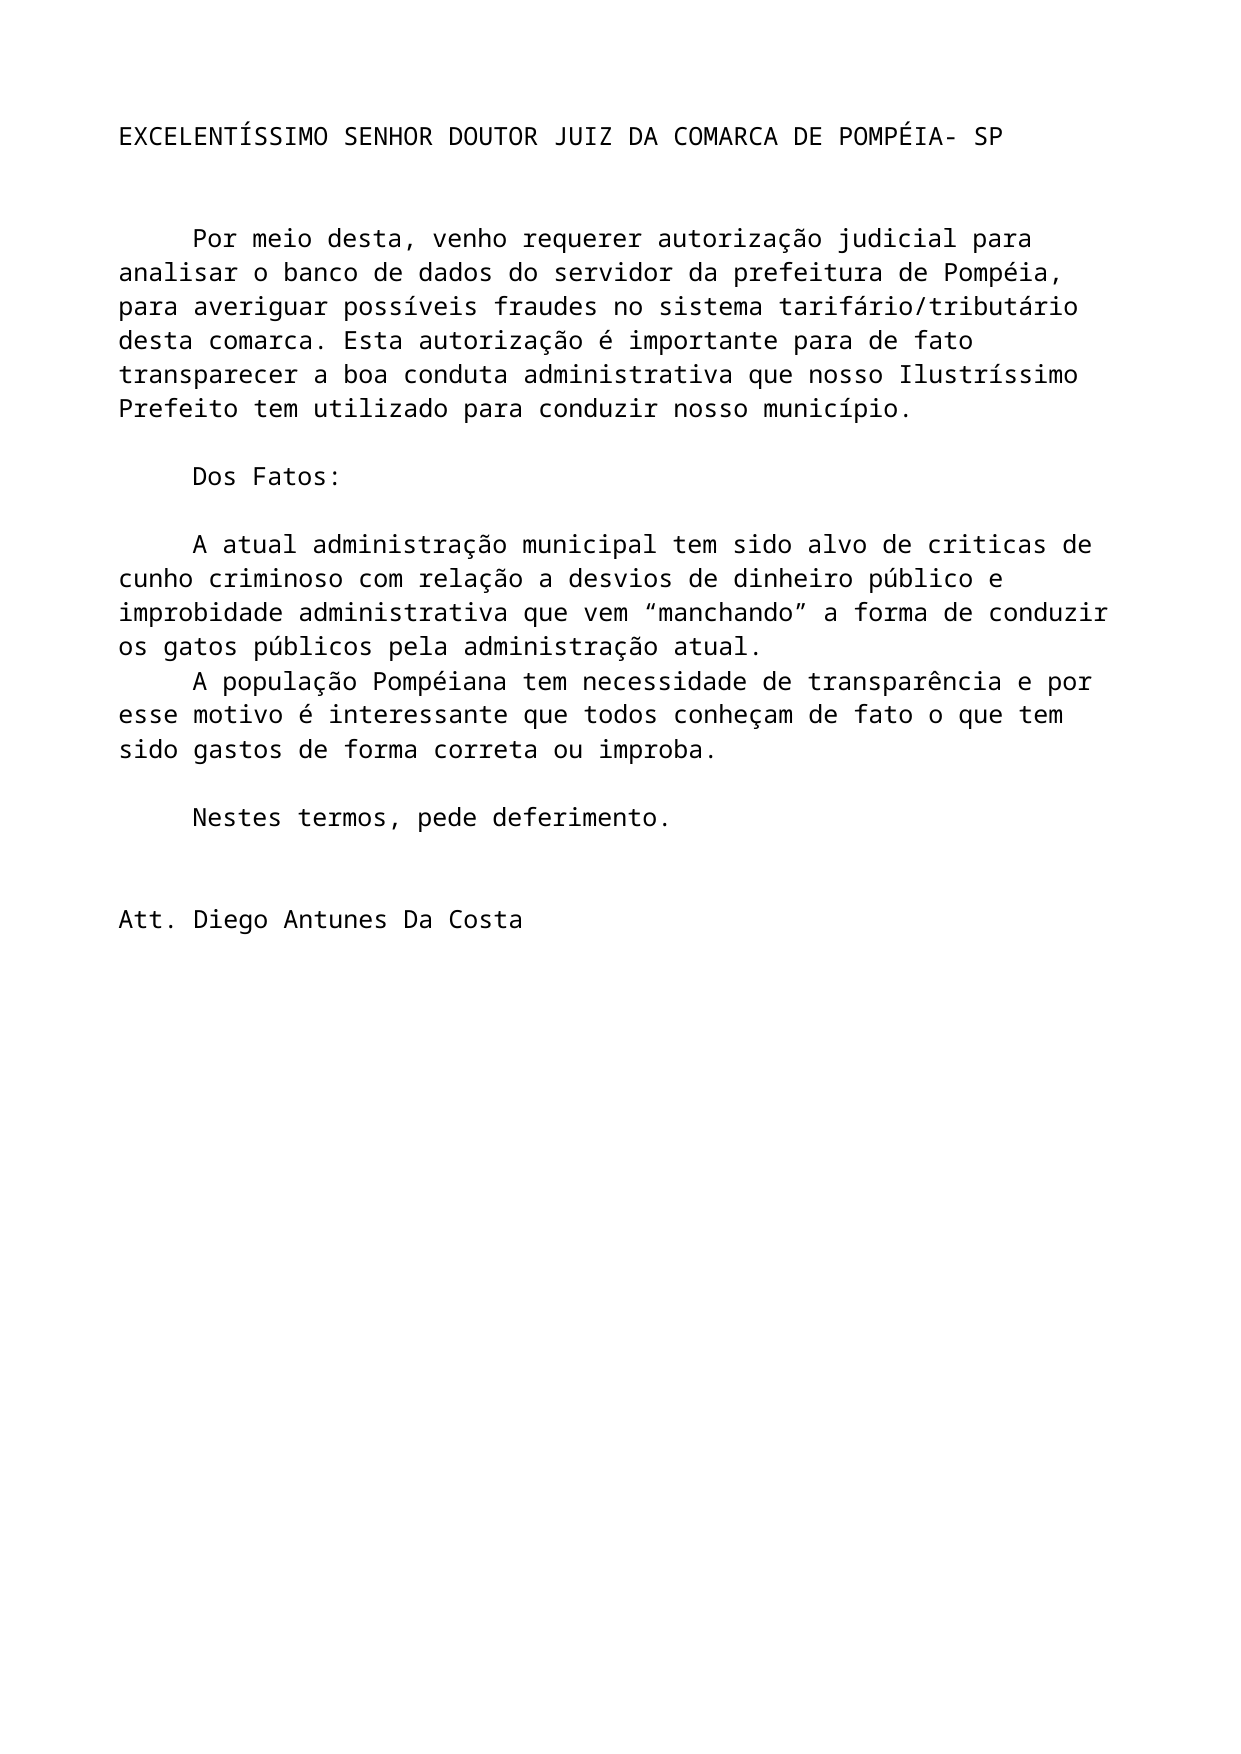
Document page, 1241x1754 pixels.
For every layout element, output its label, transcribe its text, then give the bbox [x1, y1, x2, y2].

text Dos Fatos: [118, 459, 1122, 493]
text A atual administração municipal tem sido alvo de criticas de cunho criminoso com relação a desvios de dinheiro público e improbidade administrativa que vem “manchando” a forma de conduzir os gatos públicos pela administração atual. [118, 527, 1122, 663]
text A população Pompéiana tem necessidade de transparência e por esse motivo é interessante que todos conheçam de fato o que tem sido gastos de forma correta ou improba. [118, 663, 1122, 765]
text Nestes termos, pede deferimento. [118, 799, 1122, 833]
text EXCELENTÍSSIMO SENHOR DOUTOR JUIZ DA COMARCA DE POMPÉIA- SP [118, 118, 1122, 152]
text Att. Diego Antunes Da Costa [118, 902, 1122, 936]
text Por meio desta, venho requerer autorização judicial para analisar o banco de dados do servidor da prefeitura de Pompéia, para averiguar possíveis fraudes no sistema tarifário/tributário desta comarca. Esta autorização é importante para de fato transparecer a boa conduta administrativa que nosso Ilustríssimo Prefeito tem utilizado para conduzir nosso município. [118, 220, 1122, 425]
